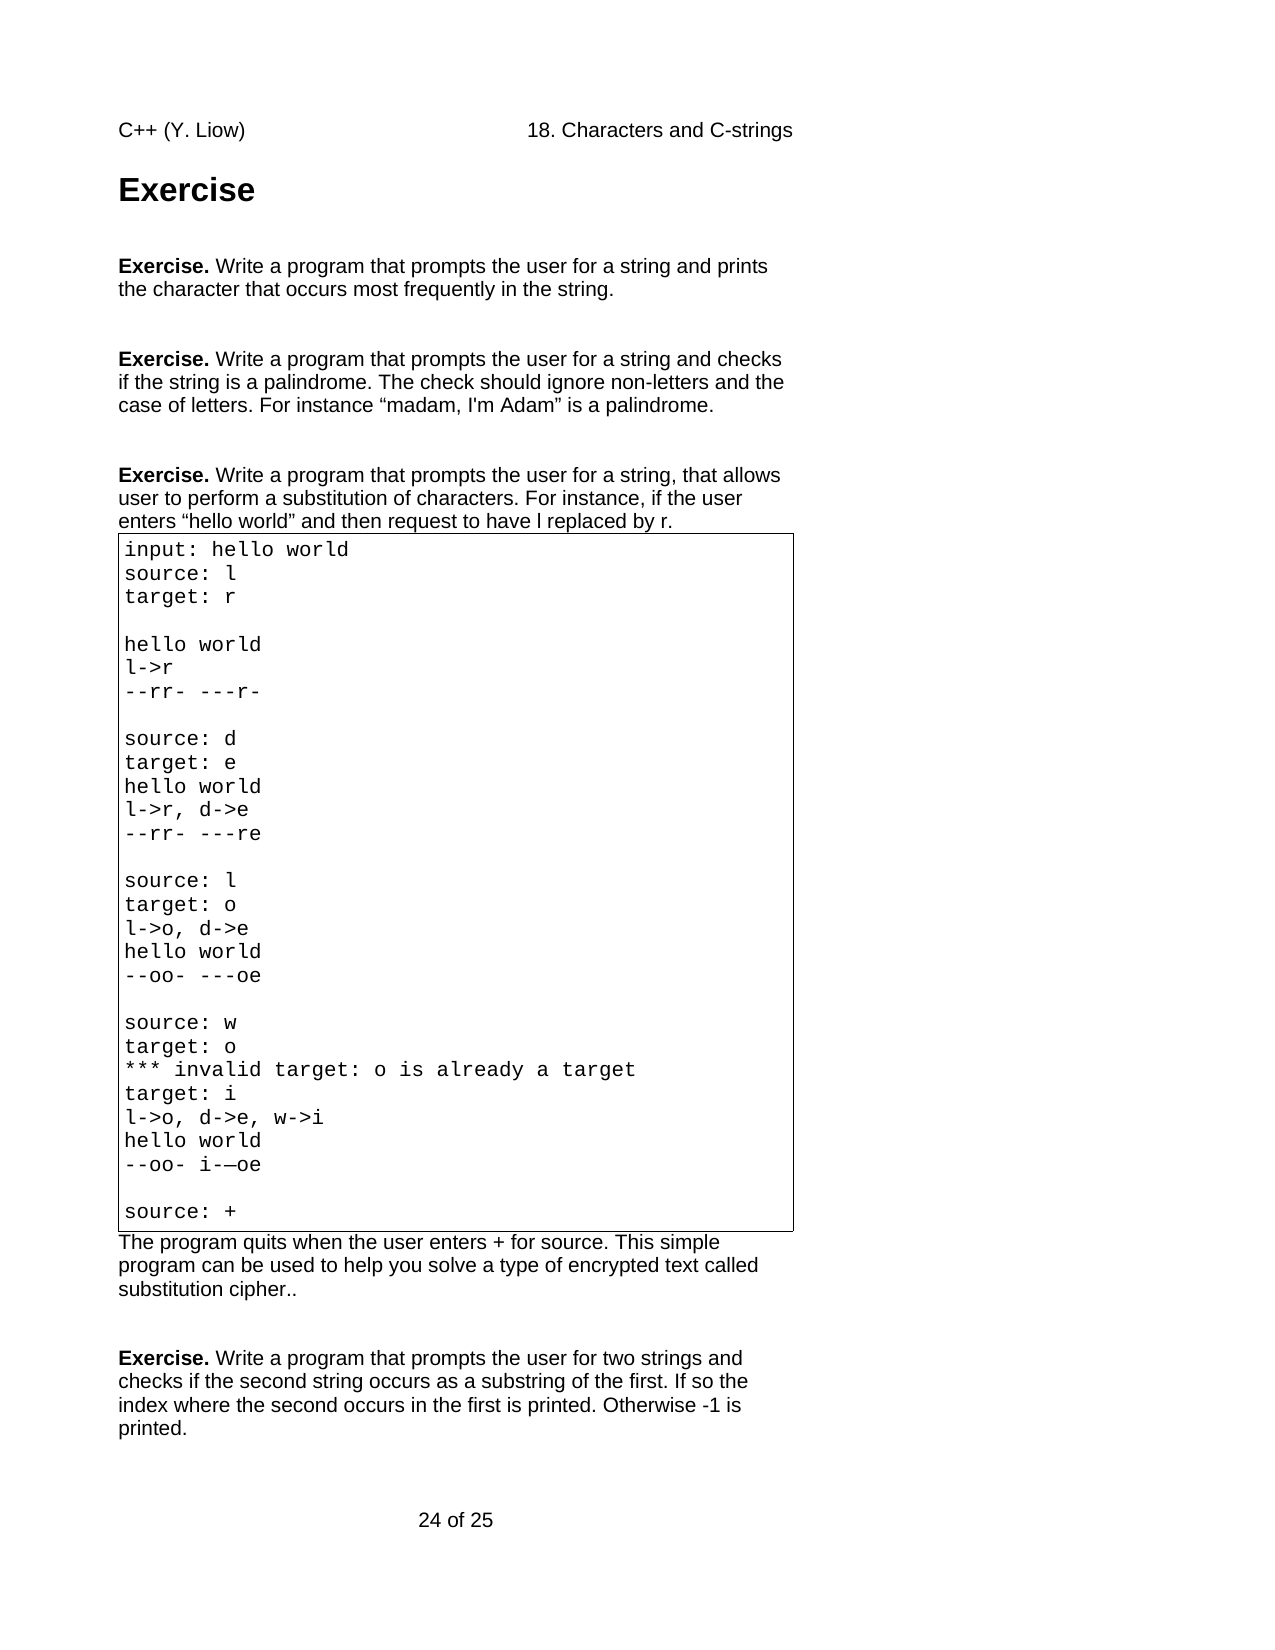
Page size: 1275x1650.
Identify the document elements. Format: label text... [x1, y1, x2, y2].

text Exercise. Write a program that prompts the user for two strings and checks if the second string occurs as a substring of the first. If so the index where the second occurs in the first is printed. Otherwise -1 is printed. [118, 1347, 793, 1440]
text Exercise. Write a program that prompts the user for a string and prints the character that occurs most frequently in the string. [118, 254, 793, 301]
text Exercise. Write a program that prompts the user for a string, that allows user to perform a substitution of characters. For instance, if the user enters “hello world” and then request to have l replaced by r. [118, 464, 793, 533]
text Exercise [118, 171, 793, 208]
text Exercise. Write a program that prompts the user for a string and checks if the string is a palindrome. The check should ignore non-letters and the case of letters. For instance “madam, I'm Adam” is a palindrome. [118, 347, 793, 417]
text The program quits when the user enters + for source. This simple program can be used to help you solve a type of encrypted text called substitution cipher.. [118, 1232, 793, 1300]
table_header input: hello world source: l target: r hello world l->r --rr- ---r- source: d target: e hello world l->r, d->e --rr- ---re source: l target: o l->o, d->e hello world --oo- ---oe source: w target: o *** invalid target: o is already a target target: i l->o, d->e, w->i hello world --oo- i-—oe source: + [119, 534, 793, 1231]
